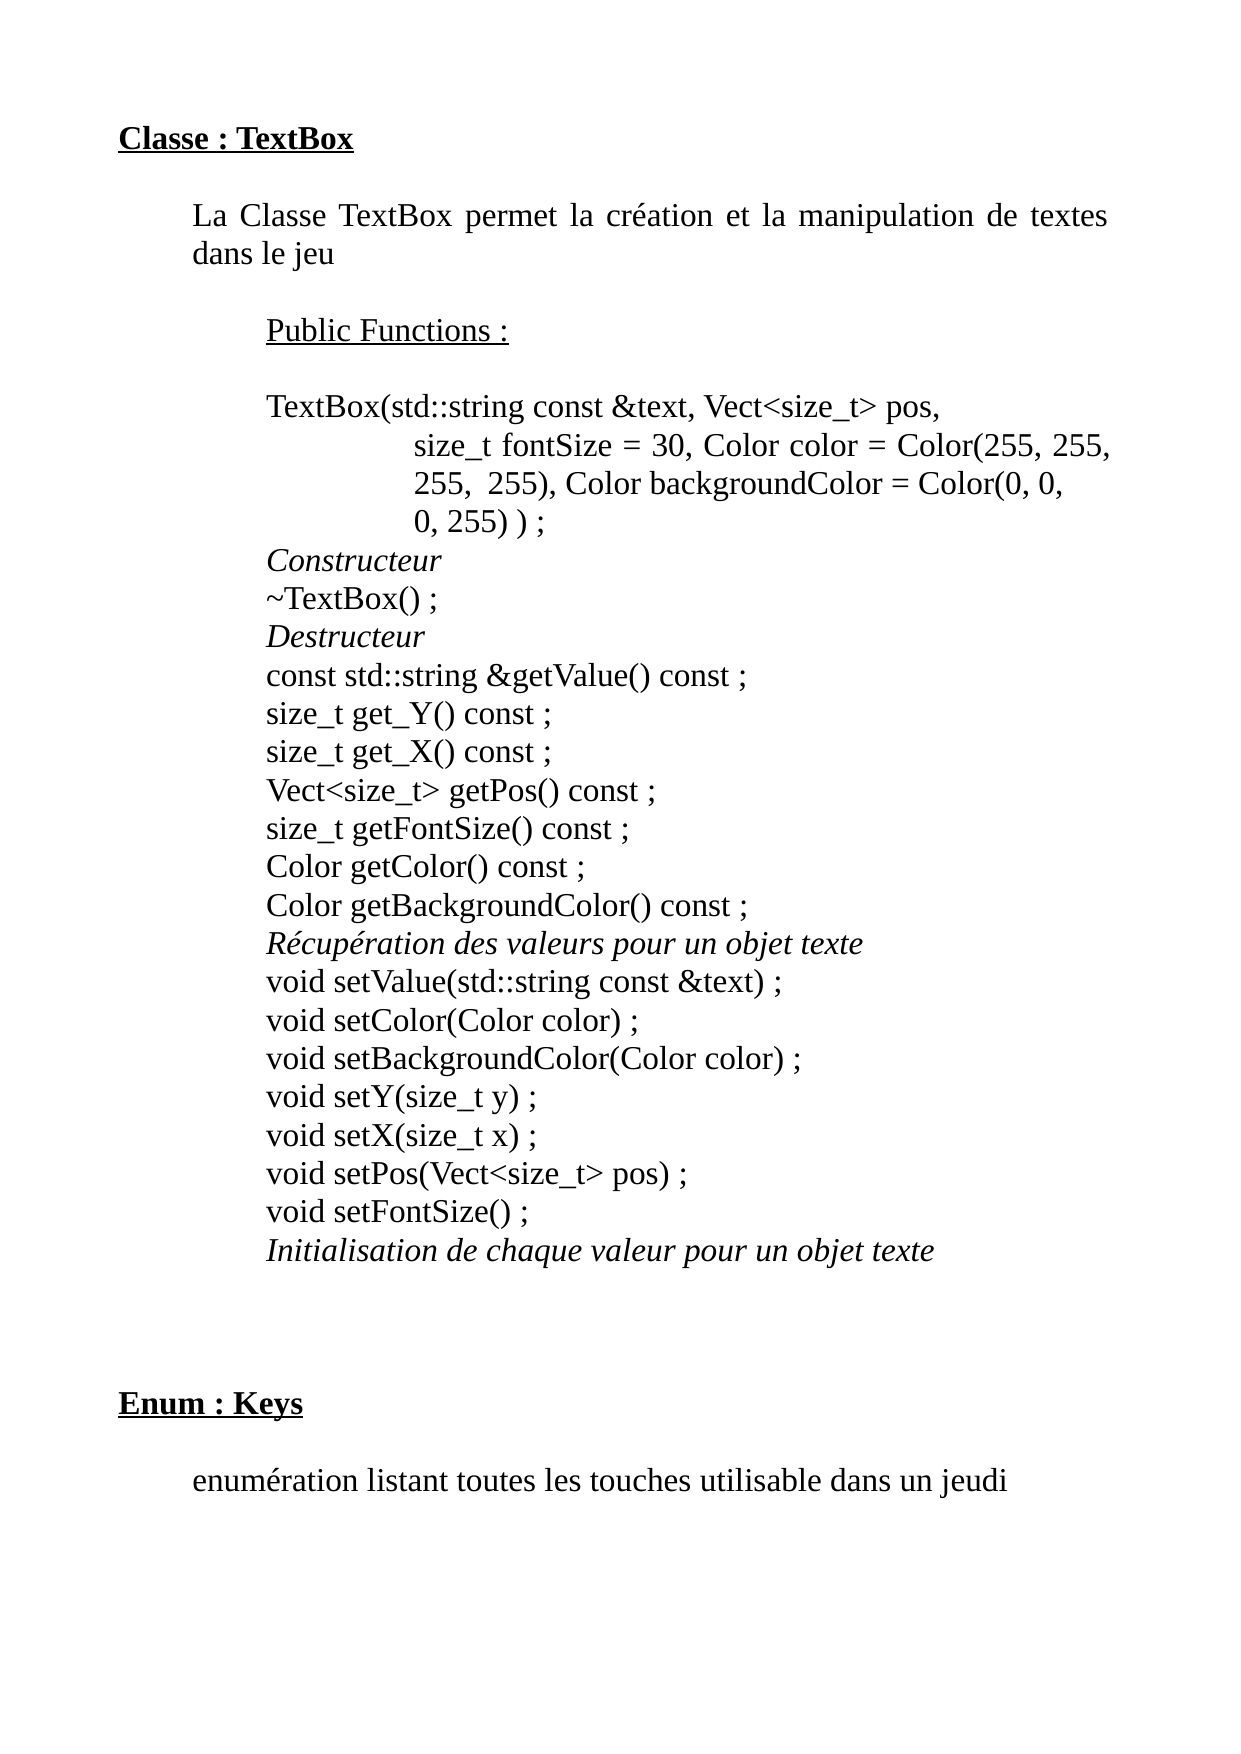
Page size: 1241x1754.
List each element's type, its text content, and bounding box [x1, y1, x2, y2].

text const std::string &getValue() const ; [118, 655, 1122, 693]
text size_t getFontSize() const ; [118, 808, 1122, 846]
text size_t get_X() const ; [118, 731, 1122, 770]
text void setY(size_t y) ; [118, 1076, 1122, 1115]
text Classe : TextBox [118, 118, 1122, 156]
text Color getBackgroundColor() const ; [118, 885, 1122, 923]
text TextBox(std::string const &text, Vect<size_t> pos, size_t fontSize = 30, Color color = Color(255, 255, 255, 255), Color backgroundColor = Color(0, 0, 0, 255) ) ; [118, 386, 1122, 540]
text void setX(size_t x) ; [118, 1115, 1122, 1153]
text Vect<size_t> getPos() const ; [118, 770, 1122, 808]
text void setFontSize() ; [118, 1191, 1122, 1230]
text La Classe TextBox permet la création et la manipulation de textes dans le jeu [118, 195, 1122, 271]
text Destructeur [118, 616, 1122, 655]
text Public Functions : [118, 310, 1122, 348]
text Initialisation de chaque valeur pour un objet texte [118, 1230, 1122, 1268]
text enumération listant toutes les touches utilisable dans un jeudi [118, 1460, 1122, 1498]
text Constructeur [118, 540, 1122, 578]
text size_t get_Y() const ; [118, 693, 1122, 731]
text void setBackgroundColor(Color color) ; [118, 1038, 1122, 1076]
text void setColor(Color color) ; [118, 1000, 1122, 1038]
text void setPos(Vect<size_t> pos) ; [118, 1153, 1122, 1191]
text ~TextBox() ; [118, 578, 1122, 616]
text void setValue(std::string const &text) ; [118, 961, 1122, 1000]
text Récupération des valeurs pour un objet texte [118, 923, 1122, 961]
text Enum : Keys [118, 1383, 1122, 1421]
text Color getColor() const ; [118, 846, 1122, 885]
